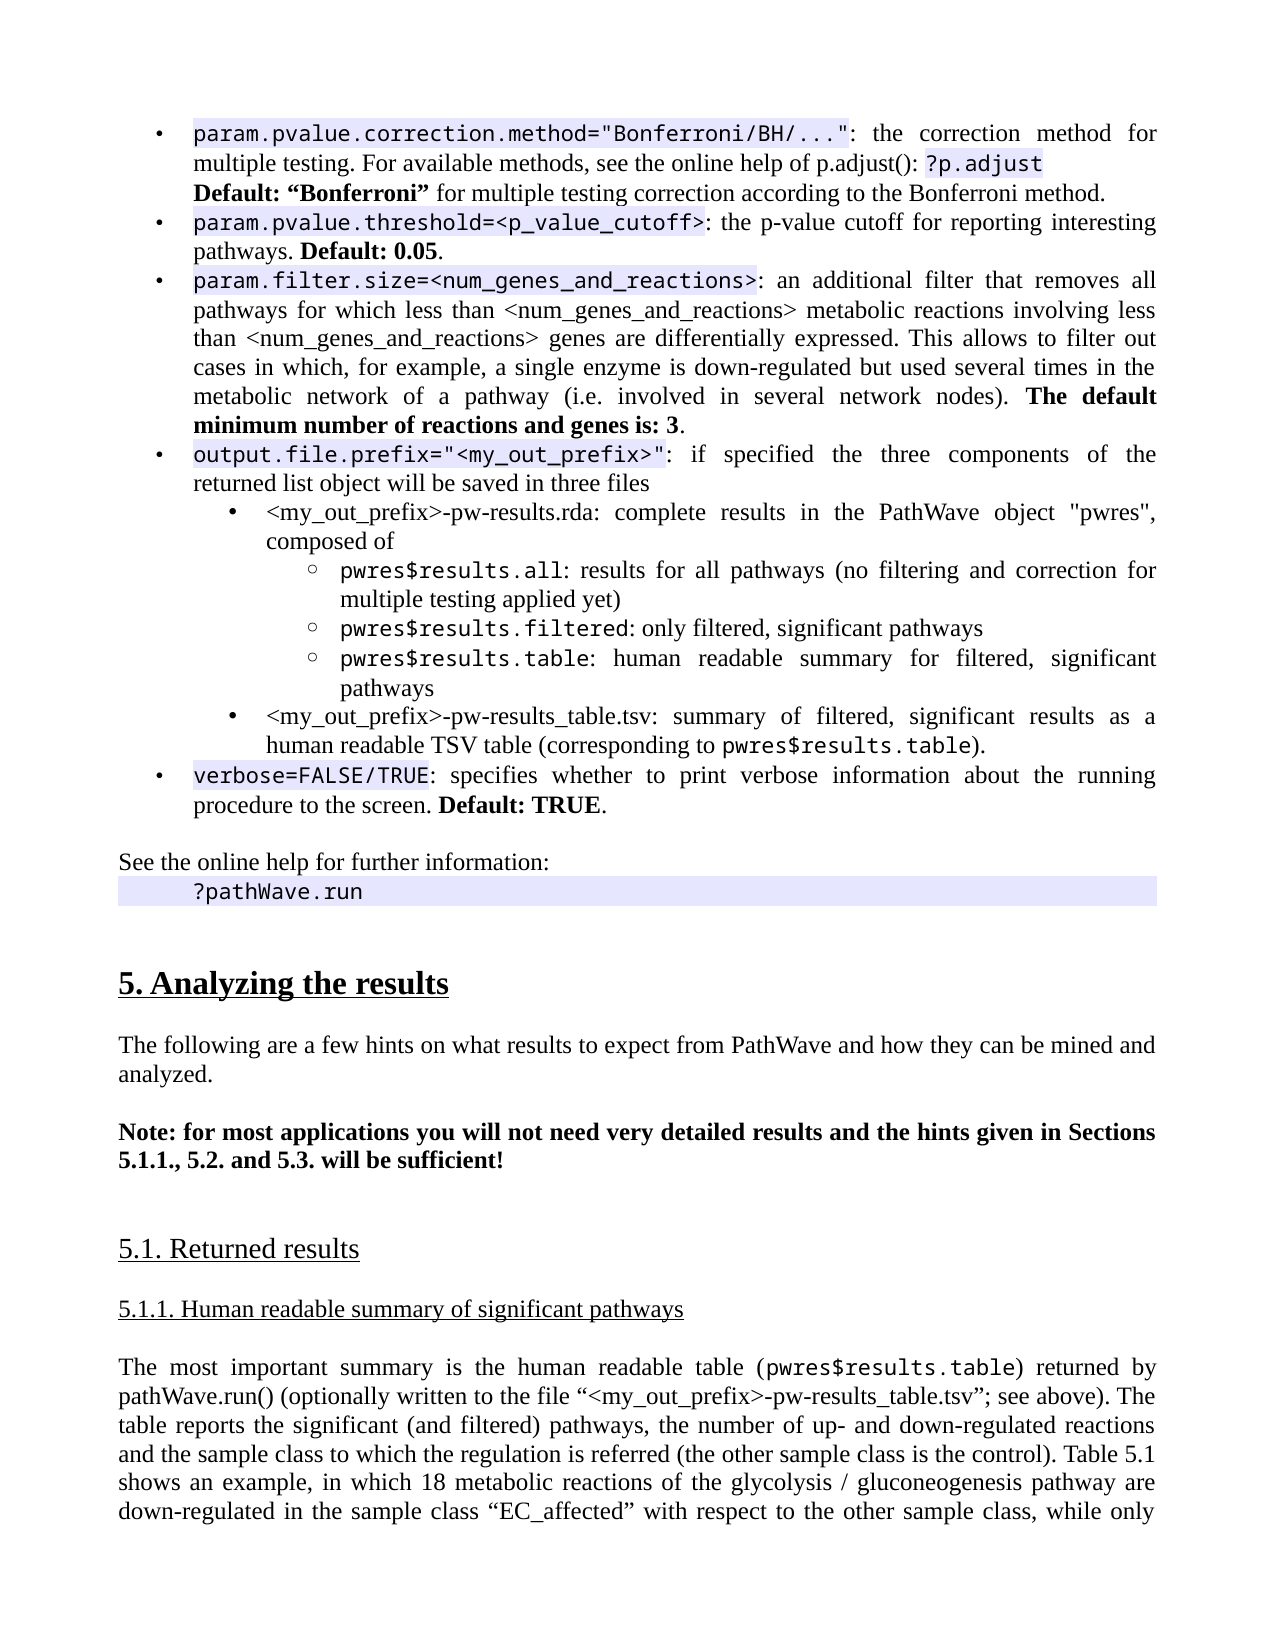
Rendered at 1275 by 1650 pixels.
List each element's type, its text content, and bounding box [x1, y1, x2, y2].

list <my_out_prefix>-pw-results_table.tsv: summary of filtered, significant results as a human readable TSV table (corresponding to pwres$results.table). [228, 701, 1157, 760]
list output.file.prefix="<my_out_prefix>": if specified the three components of the returned list object will be saved in three files [156, 438, 1157, 497]
text 5.1. Returned results [118, 1232, 1157, 1265]
list pwres$results.table: human readable summary for filtered, significant pathways [302, 643, 1157, 701]
list pwres$results.all: results for all pathways (no filtering and correction for multiple testing applied yet) [302, 554, 1157, 613]
text The most important summary is the human readable table (pwres$results.table) returned by pathWave.run() (optionally written to the file “<my_out_prefix>-pw-results_table.tsv”; see above). The table reports the significant (and filtered) pathways, the number of up- and down-regulated reactions and the sample class to which the regulation is referred (the other sample class is the control). Table 5.1 shows an example, in which 18 metabolic reactions of the glycolysis / gluconeogenesis pathway are down-regulated in the sample class “EC_affected” with respect to the other sample class, while only [118, 1351, 1157, 1525]
text ?pathWave.run [118, 876, 1157, 906]
list param.pvalue.correction.method="Bonferroni/BH/...": the correction method for multiple testing. For available methods, see the online help of p.adjust(): ?p.adjust [156, 118, 1157, 178]
text 5.1.1. Human readable summary of significant pathways [118, 1294, 1157, 1323]
text See the online help for further information: [118, 847, 1157, 876]
list pwres$results.filtered: only filtered, significant pathways [302, 613, 1157, 643]
list <my_out_prefix>-pw-results.rda: complete results in the PathWave object "pwres", composed of [228, 497, 1157, 554]
text 5. Analyzing the results [118, 963, 1157, 1002]
text Note: for most applications you will not need very detailed results and the hints given in Sections 5.1.1., 5.2. and 5.3. will be sufficient! [118, 1117, 1157, 1174]
list param.filter.size=<num_genes_and_reactions>: an additional filter that removes all pathways for which less than <num_genes_and_reactions> metabolic reactions involving less than <num_genes_and_reactions> genes are differentially expressed. This allows to filter out cases in which, for example, a single enzyme is down-regulated but used several times in the metabolic network of a pathway (i.e. involved in several network nodes). The default minimum number of reactions and genes is: 3. [156, 265, 1157, 438]
list verbose=FALSE/TRUE: specifies whether to print verbose information about the running procedure to the screen. Default: TRUE. [156, 760, 1157, 818]
list Default: “Bonferroni” for multiple testing correction according to the Bonferroni method. [156, 178, 1157, 206]
text The following are a few hints on what results to expect from PathWave and how they can be mined and analyzed. [118, 1030, 1157, 1088]
list param.pvalue.threshold=<p_value_cutoff>: the p-value cutoff for reporting interesting pathways. Default: 0.05. [156, 206, 1157, 265]
